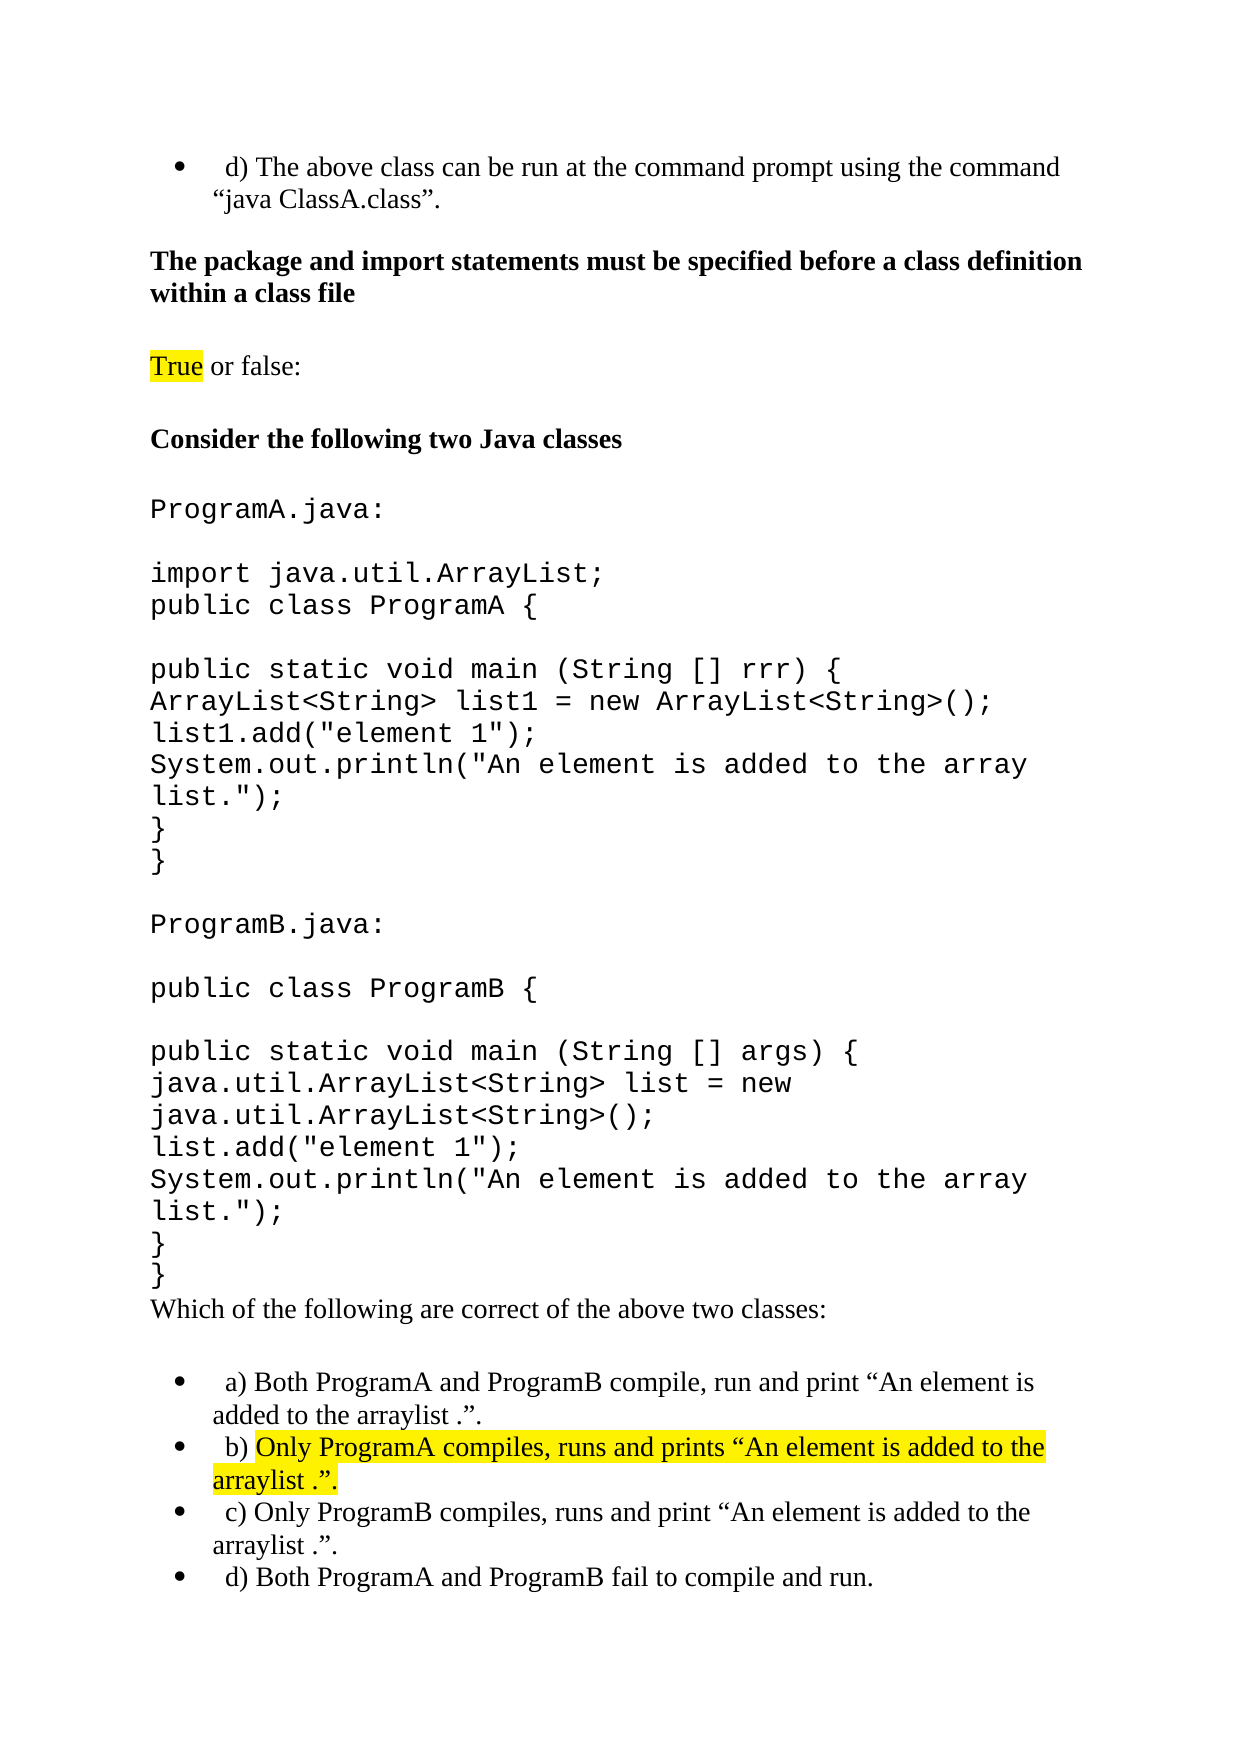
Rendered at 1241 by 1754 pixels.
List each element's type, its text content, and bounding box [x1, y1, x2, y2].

list d) The above class can be run at the command prompt using the command “java ClassA.class”. [175, 150, 1090, 215]
list c) Only ProgramB compiles, runs and print “An element is added to the arraylist .”. [175, 1495, 1090, 1560]
text Consider the following two Java classes [150, 422, 1090, 455]
text The package and import statements must be specified before a class definition within a class file [150, 244, 1090, 309]
text import java.util.ArrayList; [150, 559, 1090, 591]
text True or false: [150, 349, 1090, 382]
text public static void main (String [] rrr) { [150, 655, 1090, 687]
list a) Both ProgramA and ProgramB compile, run and print “An element is added to the arraylist .”. [175, 1365, 1090, 1430]
text } [150, 1229, 1090, 1261]
list d) Both ProgramA and ProgramB fail to compile and run. [175, 1560, 1090, 1593]
text list.add("element 1"); [150, 1133, 1090, 1165]
text ProgramA.java: [150, 496, 1090, 527]
text Which of the following are correct of the above two classes: [150, 1292, 1090, 1325]
text ArrayList<String> list1 = new ArrayList<String>(); [150, 687, 1090, 719]
text System.out.println("An element is added to the array list."); [150, 751, 1090, 814]
text } [150, 814, 1090, 846]
text } [150, 846, 1090, 878]
text public class ProgramB { [150, 974, 1090, 1006]
list b) Only ProgramA compiles, runs and prints “An element is added to the arraylist .”. [175, 1430, 1090, 1495]
text System.out.println("An element is added to the array list."); [150, 1165, 1090, 1229]
text java.util.ArrayList<String> list = new java.util.ArrayList<String>(); [150, 1069, 1090, 1133]
text public class ProgramA { [150, 591, 1090, 623]
text public static void main (String [] args) { [150, 1037, 1090, 1069]
text list1.add("element 1"); [150, 719, 1090, 751]
text } [150, 1261, 1090, 1292]
text ProgramB.java: [150, 910, 1090, 942]
